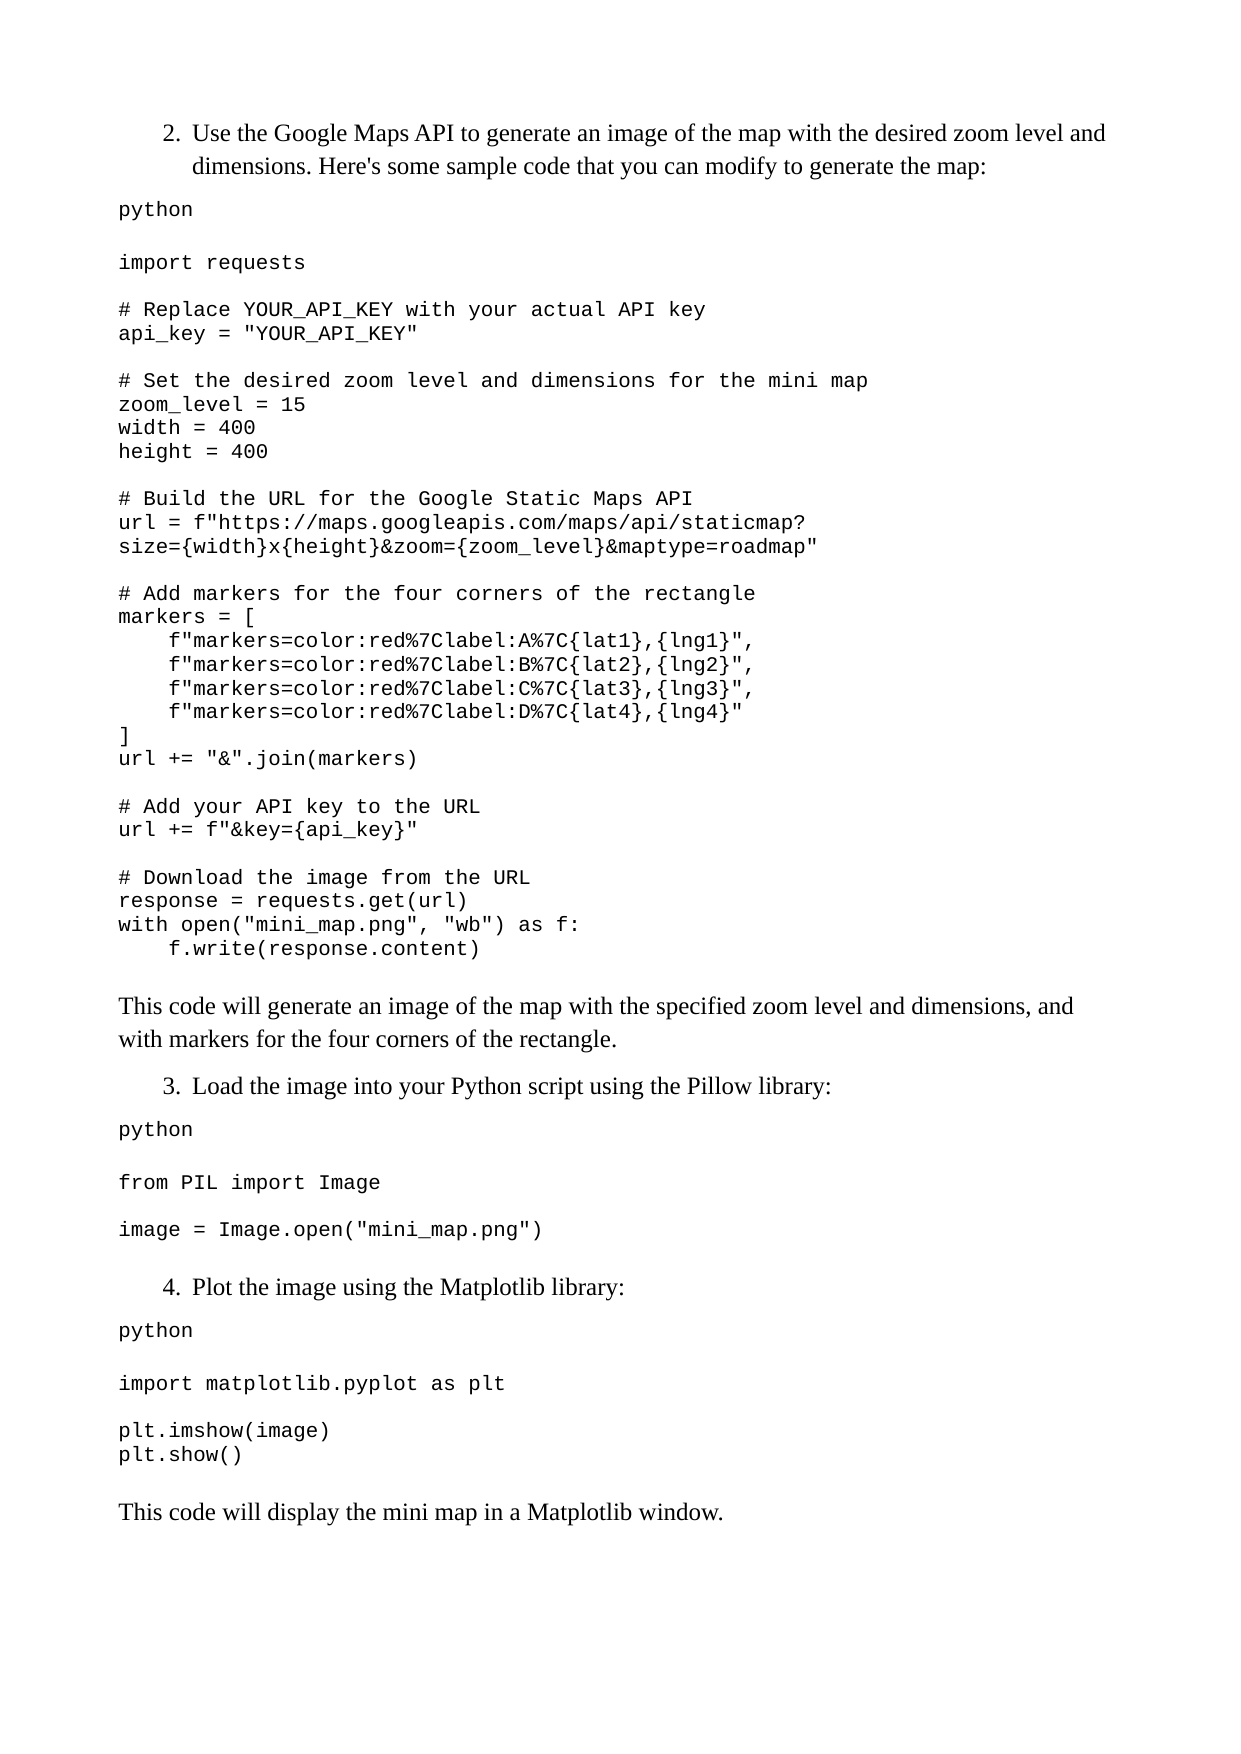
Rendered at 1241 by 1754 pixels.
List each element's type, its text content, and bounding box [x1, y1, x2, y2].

text # Download the image from the URL [118, 867, 1122, 890]
text height = 400 [118, 441, 1122, 465]
text import matplotlib.pyplot as plt [118, 1373, 1122, 1397]
text f.write(response.content) [118, 938, 1122, 961]
text # Add markers for the four corners of the rectangle [118, 583, 1122, 607]
text ] [118, 725, 1122, 748]
list Load the image into your Python script using the Pillow library: [162, 1071, 1122, 1100]
text # Add your API key to the URL [118, 796, 1122, 819]
text with open("mini_map.png", "wb") as f: [118, 914, 1122, 938]
text python [118, 1119, 1122, 1143]
text response = requests.get(url) [118, 890, 1122, 914]
list Plot the image using the Matplotlib library: [162, 1272, 1122, 1301]
text f"markers=color:red%7Clabel:D%7C{lat4},{lng4}" [118, 701, 1122, 725]
text url += f"&key={api_key}" [118, 819, 1122, 843]
text image = Image.open("mini_map.png") [118, 1219, 1122, 1243]
text python [118, 199, 1122, 222]
text f"markers=color:red%7Clabel:C%7C{lat3},{lng3}", [118, 677, 1122, 701]
text f"markers=color:red%7Clabel:A%7C{lat1},{lng1}", [118, 630, 1122, 654]
text import requests [118, 252, 1122, 276]
text zoom_level = 15 [118, 394, 1122, 417]
text f"markers=color:red%7Clabel:B%7C{lat2},{lng2}", [118, 654, 1122, 677]
text from PIL import Image [118, 1172, 1122, 1196]
text This code will generate an image of the map with the specified zoom level and dimensions, and with markers for the four corners of the rectangle. [118, 991, 1122, 1052]
text plt.show() [118, 1444, 1122, 1468]
text url += "&".join(markers) [118, 748, 1122, 772]
text python [118, 1320, 1122, 1344]
text # Replace YOUR_API_KEY with your actual API key [118, 299, 1122, 323]
text plt.imshow(image) [118, 1421, 1122, 1444]
text # Set the desired zoom level and dimensions for the mini map [118, 370, 1122, 394]
text url = f"https://maps.googleapis.com/maps/api/staticmap?size={width}x{height}&zoom={zoom_level}&maptype=roadmap" [118, 512, 1122, 559]
text markers = [ [118, 607, 1122, 630]
text This code will display the mini map in a Matplotlib window. [118, 1497, 1122, 1526]
text api_key = "YOUR_API_KEY" [118, 323, 1122, 346]
list Use the Google Maps API to generate an image of the map with the desired zoom level and dimensions. Here's some sample code that you can modify to generate the map: [162, 118, 1122, 180]
text width = 400 [118, 417, 1122, 441]
text # Build the URL for the Google Static Maps API [118, 488, 1122, 512]
